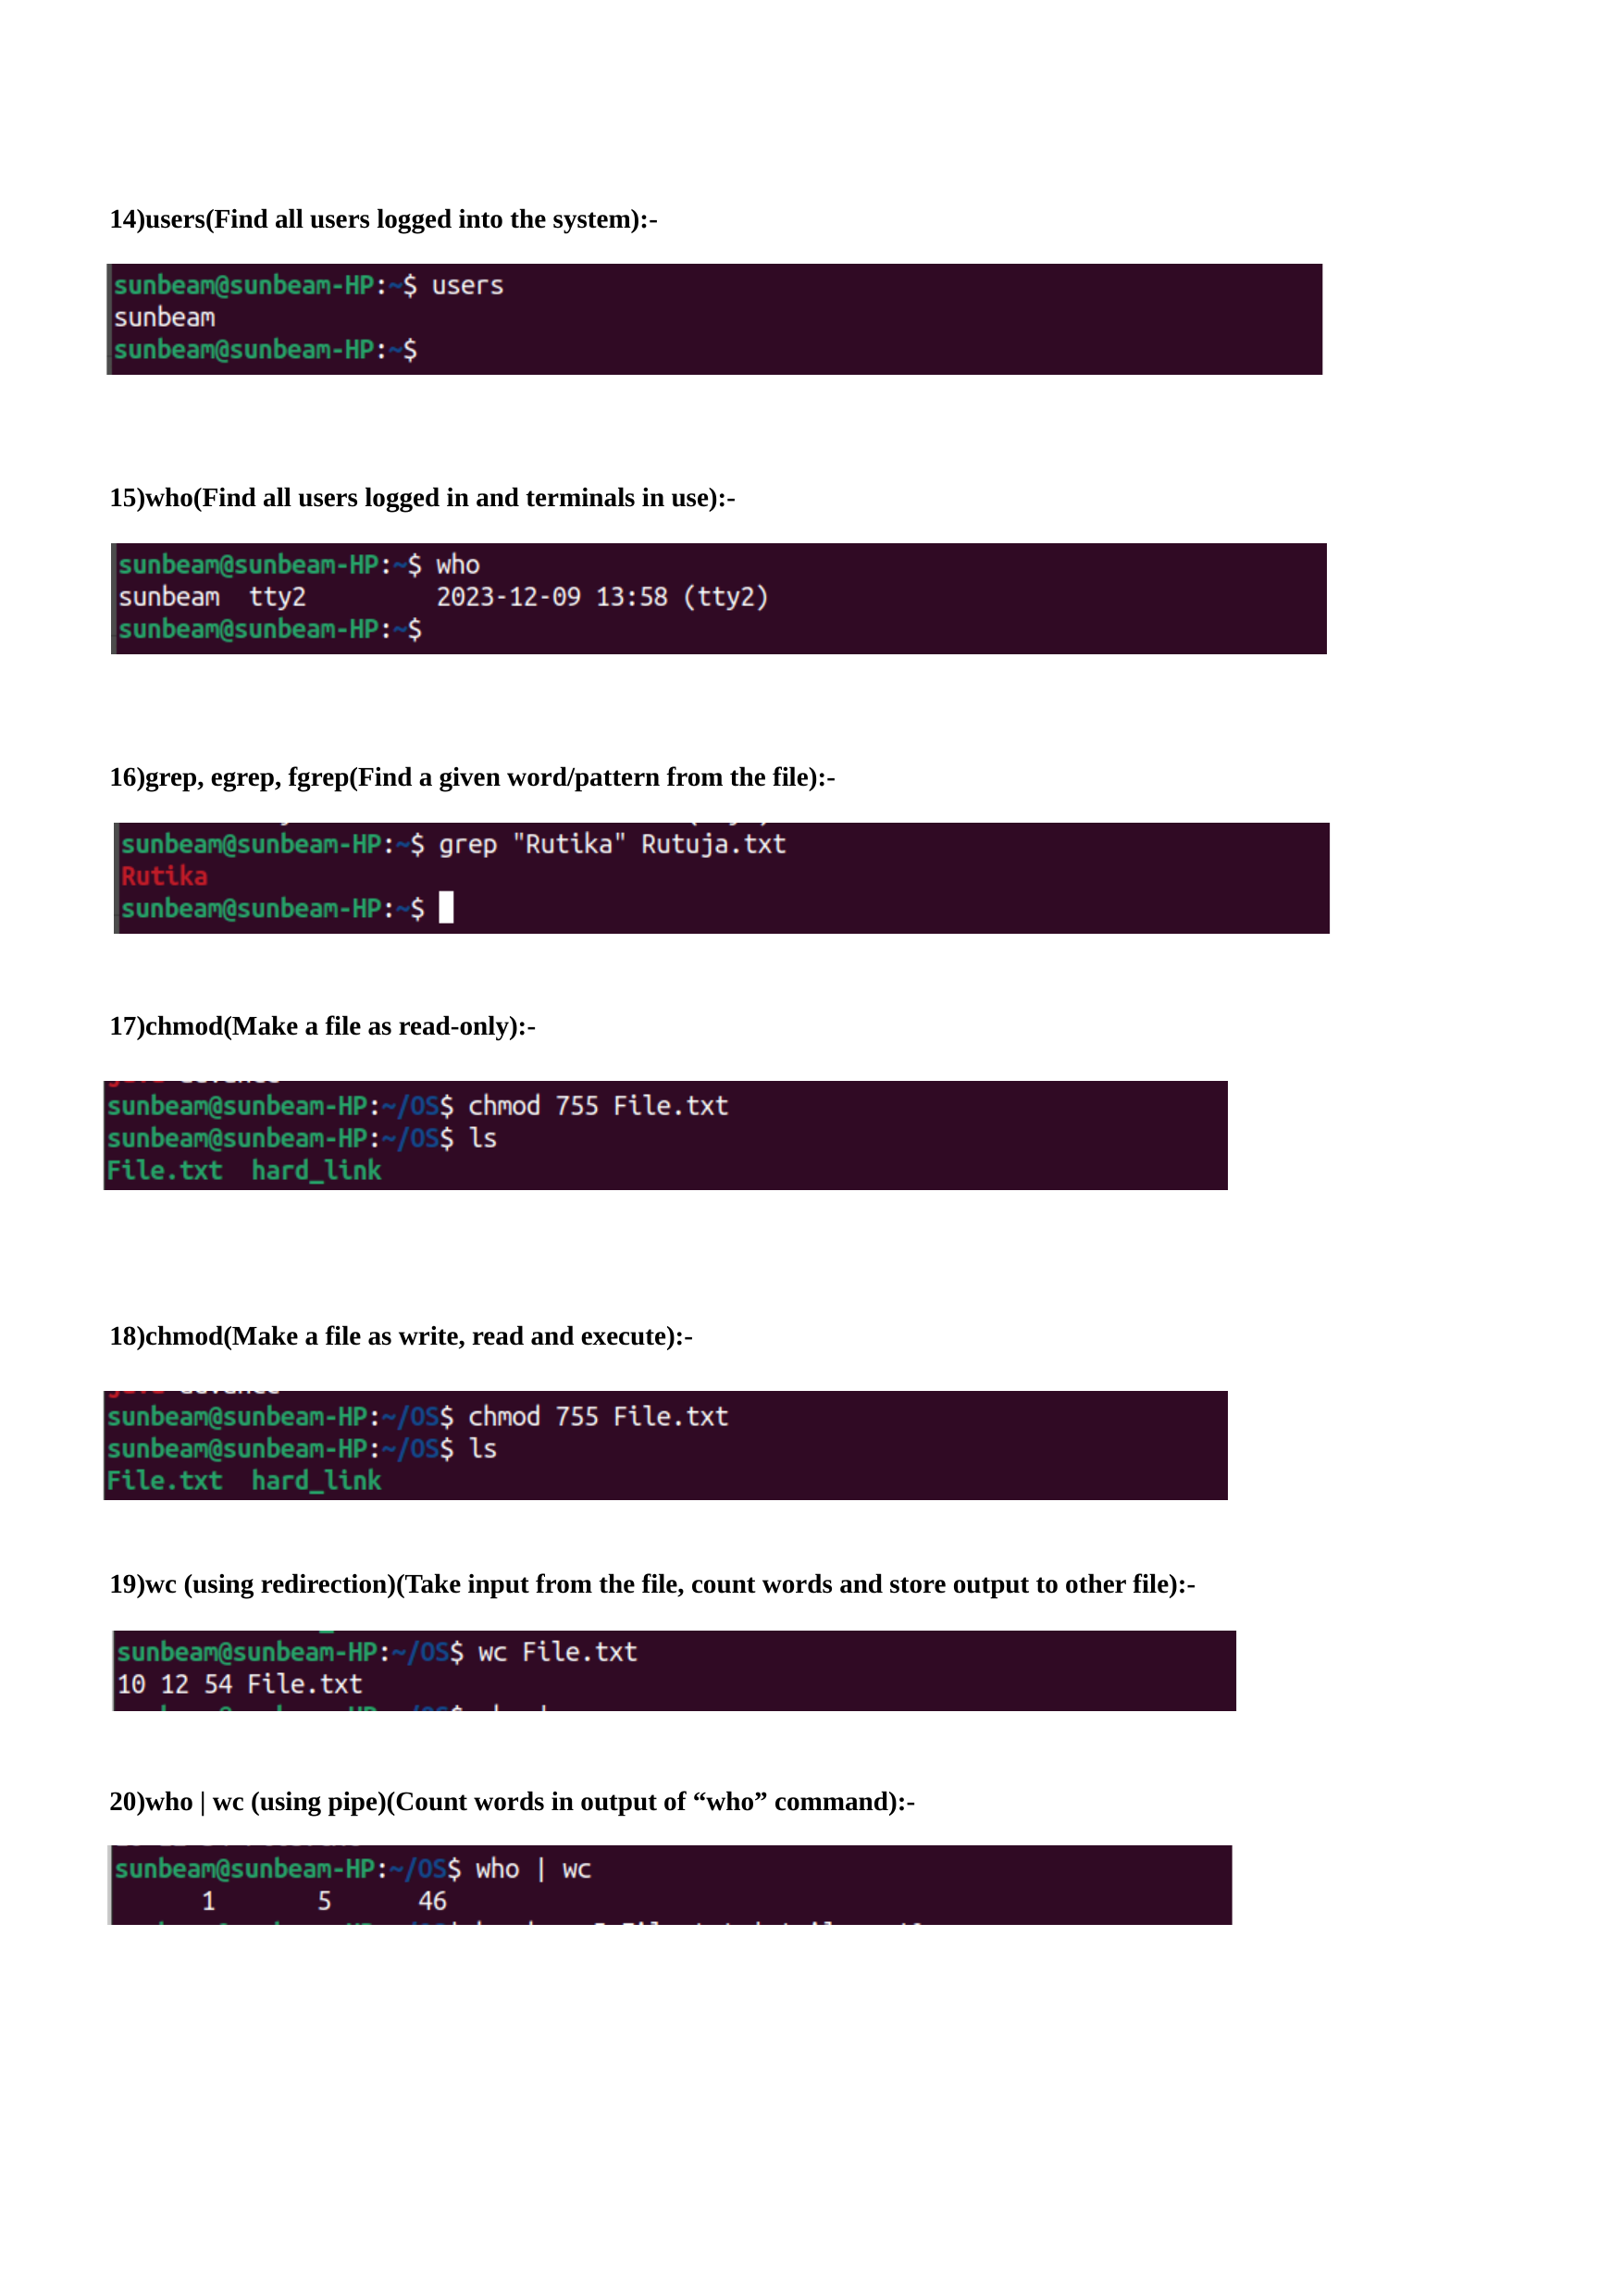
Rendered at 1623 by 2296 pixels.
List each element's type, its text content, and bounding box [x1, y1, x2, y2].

picture [114, 823, 1331, 934]
picture [106, 264, 1323, 375]
picture [111, 1631, 1237, 1711]
text 20)who | wc (using pipe)(Count words in output of “who” command):- [109, 1785, 1514, 1817]
text 14)users(Find all users logged into the system):- [109, 203, 1514, 233]
picture [107, 1845, 1233, 1925]
text 17)chmod(Make a file as read-only):- [109, 1010, 1514, 1040]
text 18)chmod(Make a file as write, read and execute):- [109, 1320, 1514, 1351]
text 19)wc (using redirection)(Take input from the file, count words and store output to other file):- [109, 1568, 1514, 1599]
picture [103, 1391, 1228, 1500]
picture [111, 543, 1327, 654]
text 16)grep, egrep, fgrep(Find a given word/pattern from the file):- [109, 761, 1514, 792]
picture [103, 1081, 1228, 1190]
text 15)who(Find all users logged in and terminals in use):- [109, 482, 1514, 513]
